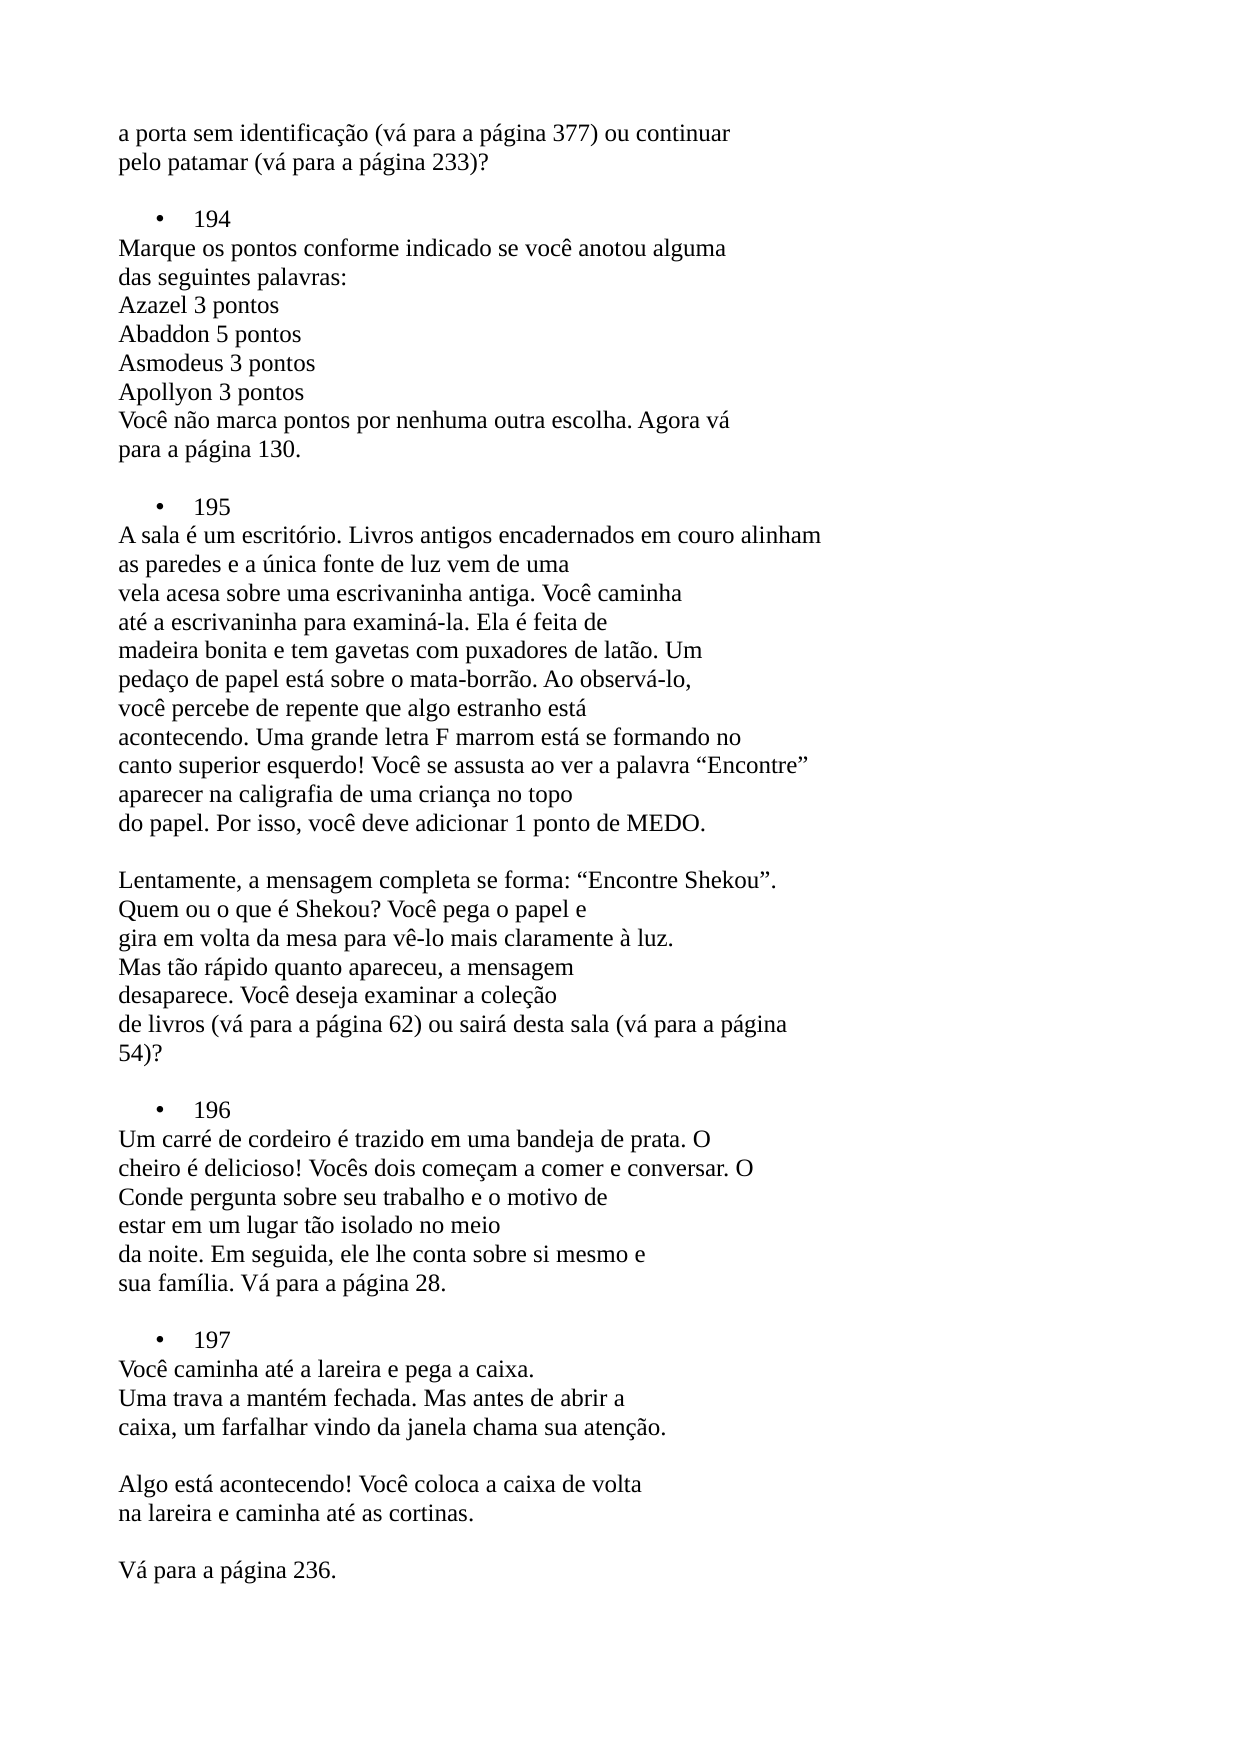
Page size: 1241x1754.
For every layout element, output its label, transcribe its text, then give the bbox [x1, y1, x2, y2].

text Vá para a página 236. [118, 1556, 1122, 1584]
text das seguintes palavras: [118, 262, 1122, 291]
text gira em volta da mesa para vê-lo mais claramente à luz. [118, 923, 1122, 952]
text Um carré de cordeiro é trazido em uma bandeja de prata. O [118, 1124, 1122, 1153]
text Conde pergunta sobre seu trabalho e o motivo de [118, 1182, 1122, 1211]
text Marque os pontos conforme indicado se você anotou alguma [118, 233, 1122, 262]
text A sala é um escritório. Livros antigos encadernados em couro alinham [118, 521, 1122, 549]
list 195 [156, 492, 1122, 521]
text Mas tão rápido quanto apareceu, a mensagem [118, 952, 1122, 981]
list 197 [156, 1326, 1122, 1354]
text Abaddon 5 pontos [118, 319, 1122, 348]
text você percebe de repente que algo estranho está [118, 693, 1122, 722]
text até a escrivaninha para examiná-la. Ela é feita de [118, 607, 1122, 636]
text Lentamente, a mensagem completa se forma: “Encontre Shekou”. [118, 866, 1122, 894]
text as paredes e a única fonte de luz vem de uma [118, 549, 1122, 578]
text cheiro é delicioso! Vocês dois começam a comer e conversar. O [118, 1153, 1122, 1182]
text madeira bonita e tem gavetas com puxadores de latão. Um [118, 636, 1122, 664]
text para a página 130. [118, 434, 1122, 463]
text Azazel 3 pontos [118, 291, 1122, 319]
text vela acesa sobre uma escrivaninha antiga. Você caminha [118, 578, 1122, 607]
text estar em um lugar tão isolado no meio [118, 1211, 1122, 1239]
text a porta sem identificação (vá para a página 377) ou continuar [118, 118, 1122, 147]
text canto superior esquerdo! Você se assusta ao ver a palavra “Encontre” [118, 751, 1122, 779]
text Quem ou o que é Shekou? Você pega o papel e [118, 894, 1122, 923]
text pelo patamar (vá para a página 233)? [118, 147, 1122, 176]
text desaparece. Você deseja examinar a coleção [118, 981, 1122, 1009]
text 54)? [118, 1038, 1122, 1067]
text Apollyon 3 pontos [118, 377, 1122, 406]
text Uma trava a mantém fechada. Mas antes de abrir a [118, 1383, 1122, 1412]
text do papel. Por isso, você deve adicionar 1 ponto de MEDO. [118, 808, 1122, 837]
text Você caminha até a lareira e pega a caixa. [118, 1354, 1122, 1383]
text na lareira e caminha até as cortinas. [118, 1498, 1122, 1527]
text acontecendo. Uma grande letra F marrom está se formando no [118, 722, 1122, 751]
list 194 [156, 204, 1122, 233]
text sua família. Vá para a página 28. [118, 1268, 1122, 1297]
text aparecer na caligrafia de uma criança no topo [118, 779, 1122, 808]
text caixa, um farfalhar vindo da janela chama sua atenção. [118, 1412, 1122, 1441]
text de livros (vá para a página 62) ou sairá desta sala (vá para a página [118, 1009, 1122, 1038]
text Asmodeus 3 pontos [118, 348, 1122, 377]
text Você não marca pontos por nenhuma outra escolha. Agora vá [118, 406, 1122, 434]
text Algo está acontecendo! Você coloca a caixa de volta [118, 1469, 1122, 1498]
text pedaço de papel está sobre o mata-borrão. Ao observá-lo, [118, 664, 1122, 693]
text da noite. Em seguida, ele lhe conta sobre si mesmo e [118, 1239, 1122, 1268]
list 196 [156, 1096, 1122, 1124]
